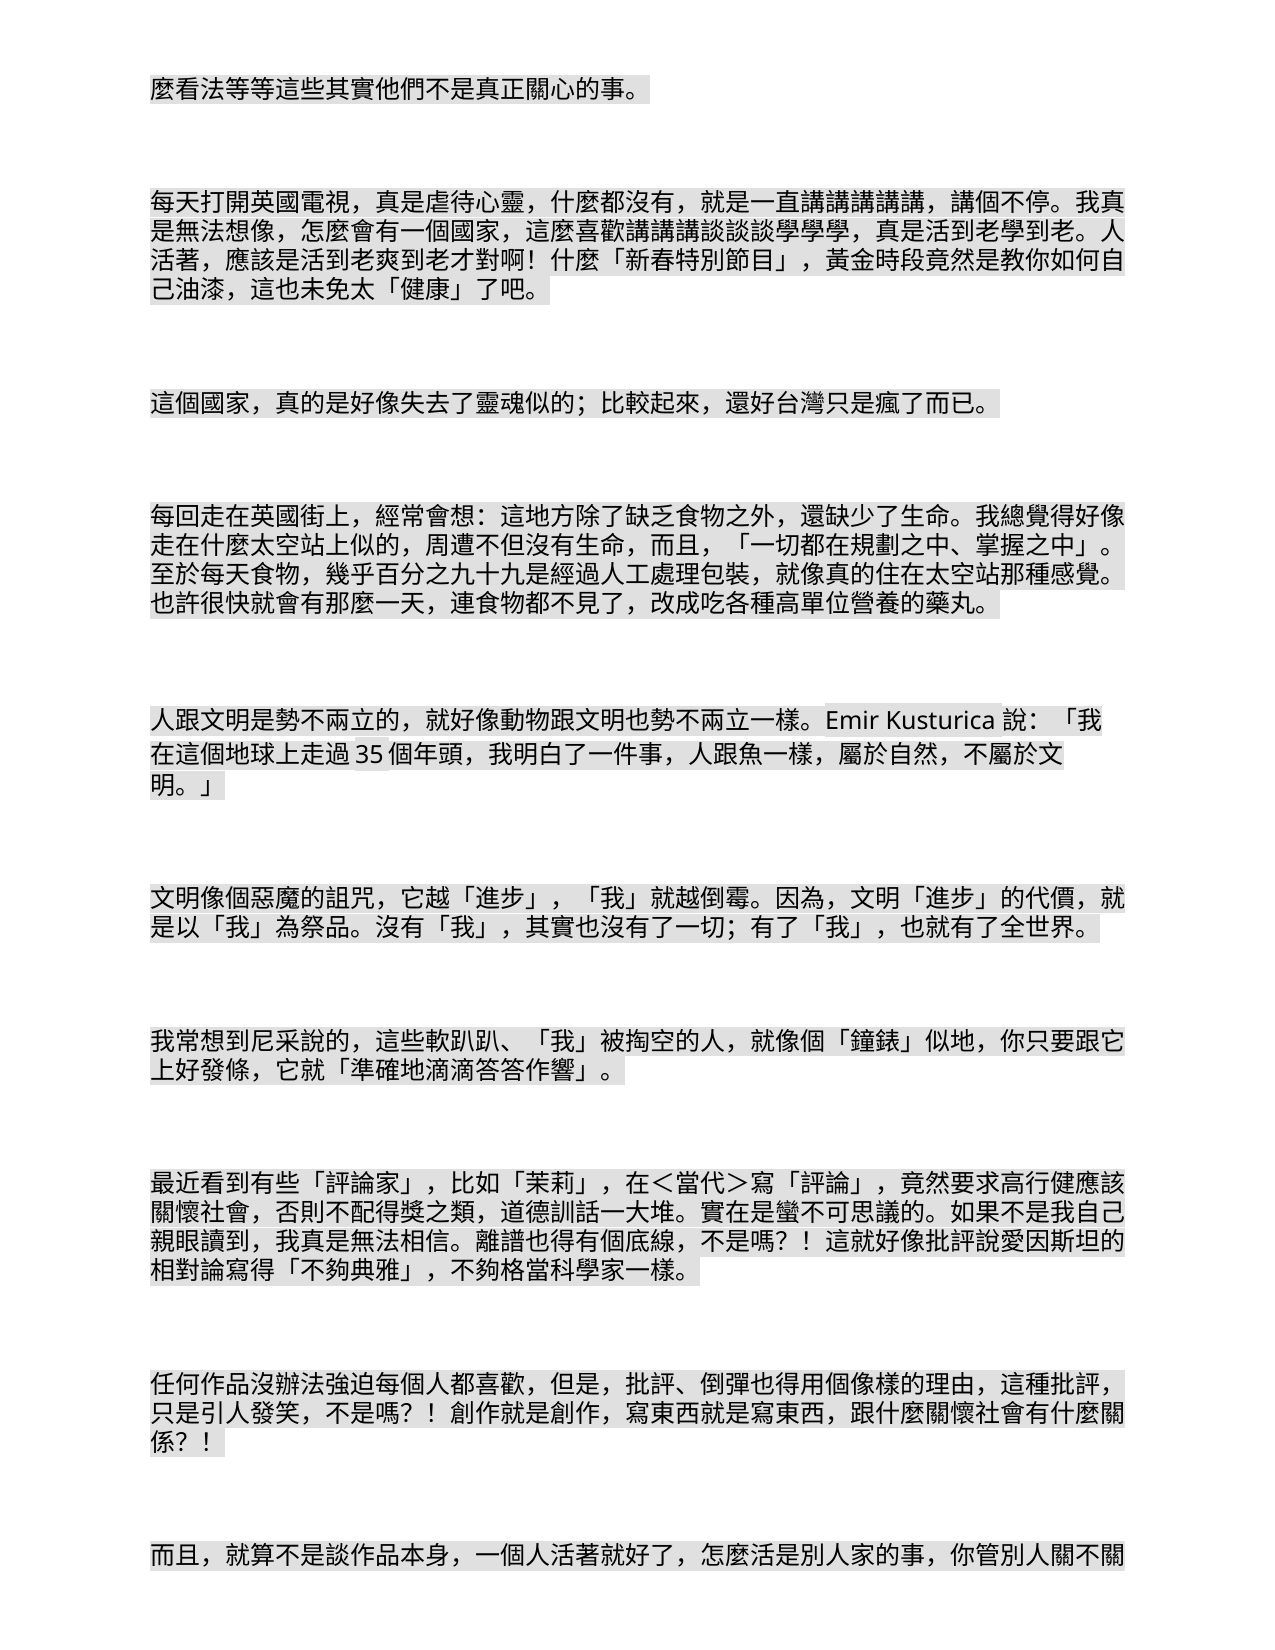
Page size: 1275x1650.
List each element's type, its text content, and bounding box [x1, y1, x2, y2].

text 文明像個惡魔的詛咒，它越「進步」，「我」就越倒霉。因為，文明「進步」的代價，就是以「我」為祭品。沒有「我」，其實也沒有了一切；有了「我」，也就有了全世界。 [150, 884, 1125, 943]
text 我常想到尼采說的，這些軟趴趴、「我」被掏空的人，就像個「鐘錶」似地，你只要跟它上好發條，它就「準確地滴滴答答作響」。 [150, 1027, 1125, 1085]
text 人跟文明是勢不兩立的，就好像動物跟文明也勢不兩立一樣。Emir Kusturica 說：「我在這個地球上走過35個年頭，我明白了一件事，人跟魚一樣，屬於自然，不屬於文明。」 [150, 703, 1125, 800]
text 每天打開英國電視，真是虐待心靈，什麼都沒有，就是一直講講講講講，講個不停。我真是無法想像，怎麼會有一個國家，這麼喜歡講講講談談談學學學，真是活到老學到老。人活著，應該是活到老爽到老才對啊！什麼「新春特別節目」，黃金時段竟然是教你如何自己油漆，這也未免太「健康」了吧。 [150, 188, 1125, 305]
text 這個國家，真的是好像失去了靈魂似的；比較起來，還好台灣只是瘋了而已。 [150, 389, 1125, 418]
text 麼看法等等這些其實他們不是真正關心的事。 [150, 75, 1125, 104]
text 最近看到有些「評論家」，比如「茉莉」，在＜當代＞寫「評論」，竟然要求高行健應該關懷社會，否則不配得獎之類，道德訓話一大堆。實在是蠻不可思議的。如果不是我自己親眼讀到，我真是無法相信。離譜也得有個底線，不是嗎？！這就好像批評說愛因斯坦的相對論寫得「不夠典雅」，不夠格當科學家一樣。 [150, 1169, 1125, 1286]
text 而且，就算不是談作品本身，一個人活著就好了，怎麼活是別人家的事，你管別人關不關 [150, 1541, 1125, 1571]
text 每回走在英國街上，經常會想：這地方除了缺乏食物之外，還缺少了生命。我總覺得好像走在什麼太空站上似的，周遭不但沒有生命，而且，「一切都在規劃之中、掌握之中」。至於每天食物，幾乎百分之九十九是經過人工處理包裝，就像真的住在太空站那種感覺。也許很快就會有那麼一天，連食物都不見了，改成吃各種高單位營養的藥丸。 [150, 502, 1125, 619]
text 任何作品沒辦法強迫每個人都喜歡，但是，批評、倒彈也得用個像樣的理由，這種批評，只是引人發笑，不是嗎？！創作就是創作，寫東西就是寫東西，跟什麼關懷社會有什麼關係？！ [150, 1370, 1125, 1457]
